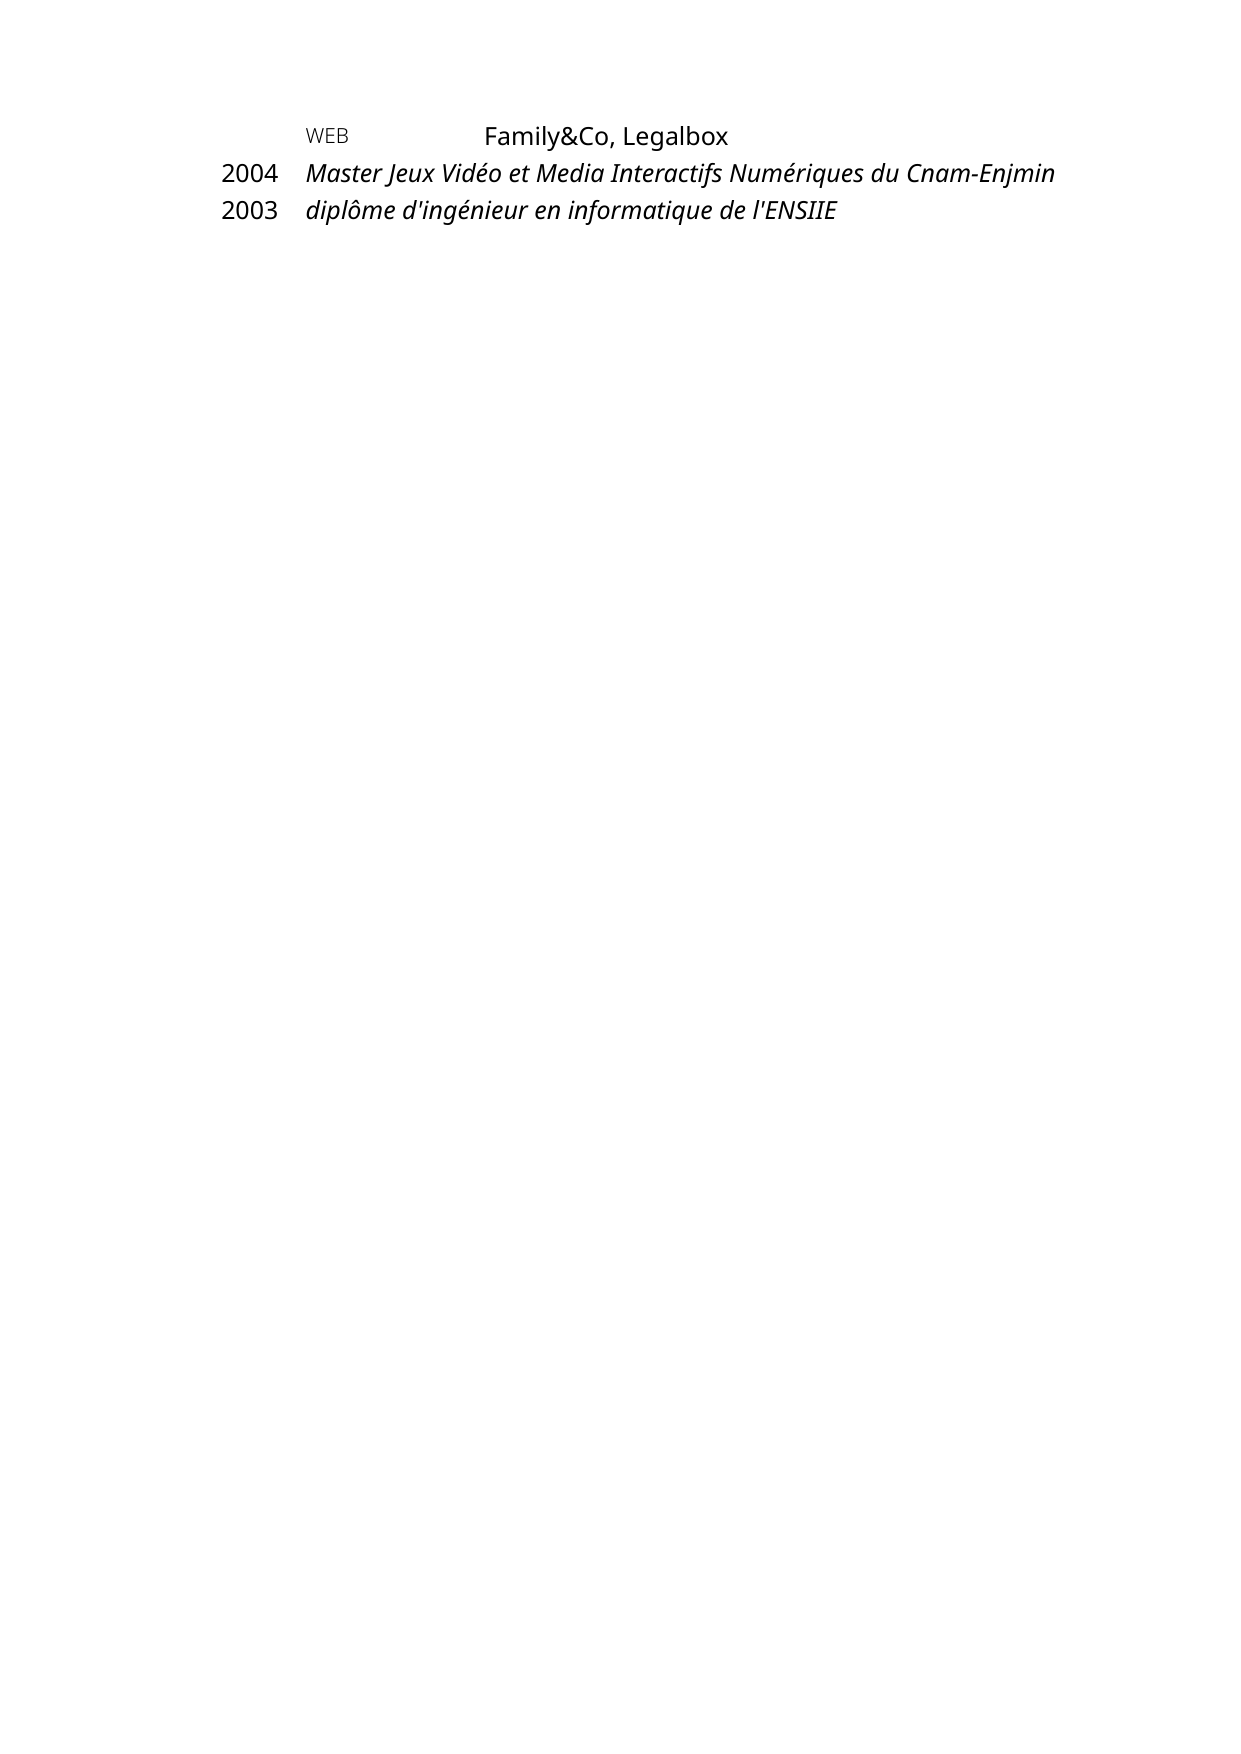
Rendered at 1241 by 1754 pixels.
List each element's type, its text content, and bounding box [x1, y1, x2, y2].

table_cell [465, 118, 484, 152]
table_cell [287, 189, 305, 226]
table_cell 2003 [221, 189, 287, 226]
table_cell Family&Co, Legalbox [484, 118, 1122, 152]
table_cell diplôme d'ingénieur en informatique de l'ENSIIE [305, 189, 1122, 226]
table_cell [287, 152, 305, 189]
table_cell [118, 152, 221, 189]
table_cell [118, 118, 221, 152]
table_cell [221, 118, 287, 152]
table_cell Web [305, 118, 465, 152]
table_cell 2004 [221, 152, 287, 189]
table_cell [118, 189, 221, 226]
table_cell Master Jeux Vidéo et Media Interactifs Numériques du Cnam-Enjmin [305, 152, 1122, 189]
table_cell [287, 118, 305, 152]
